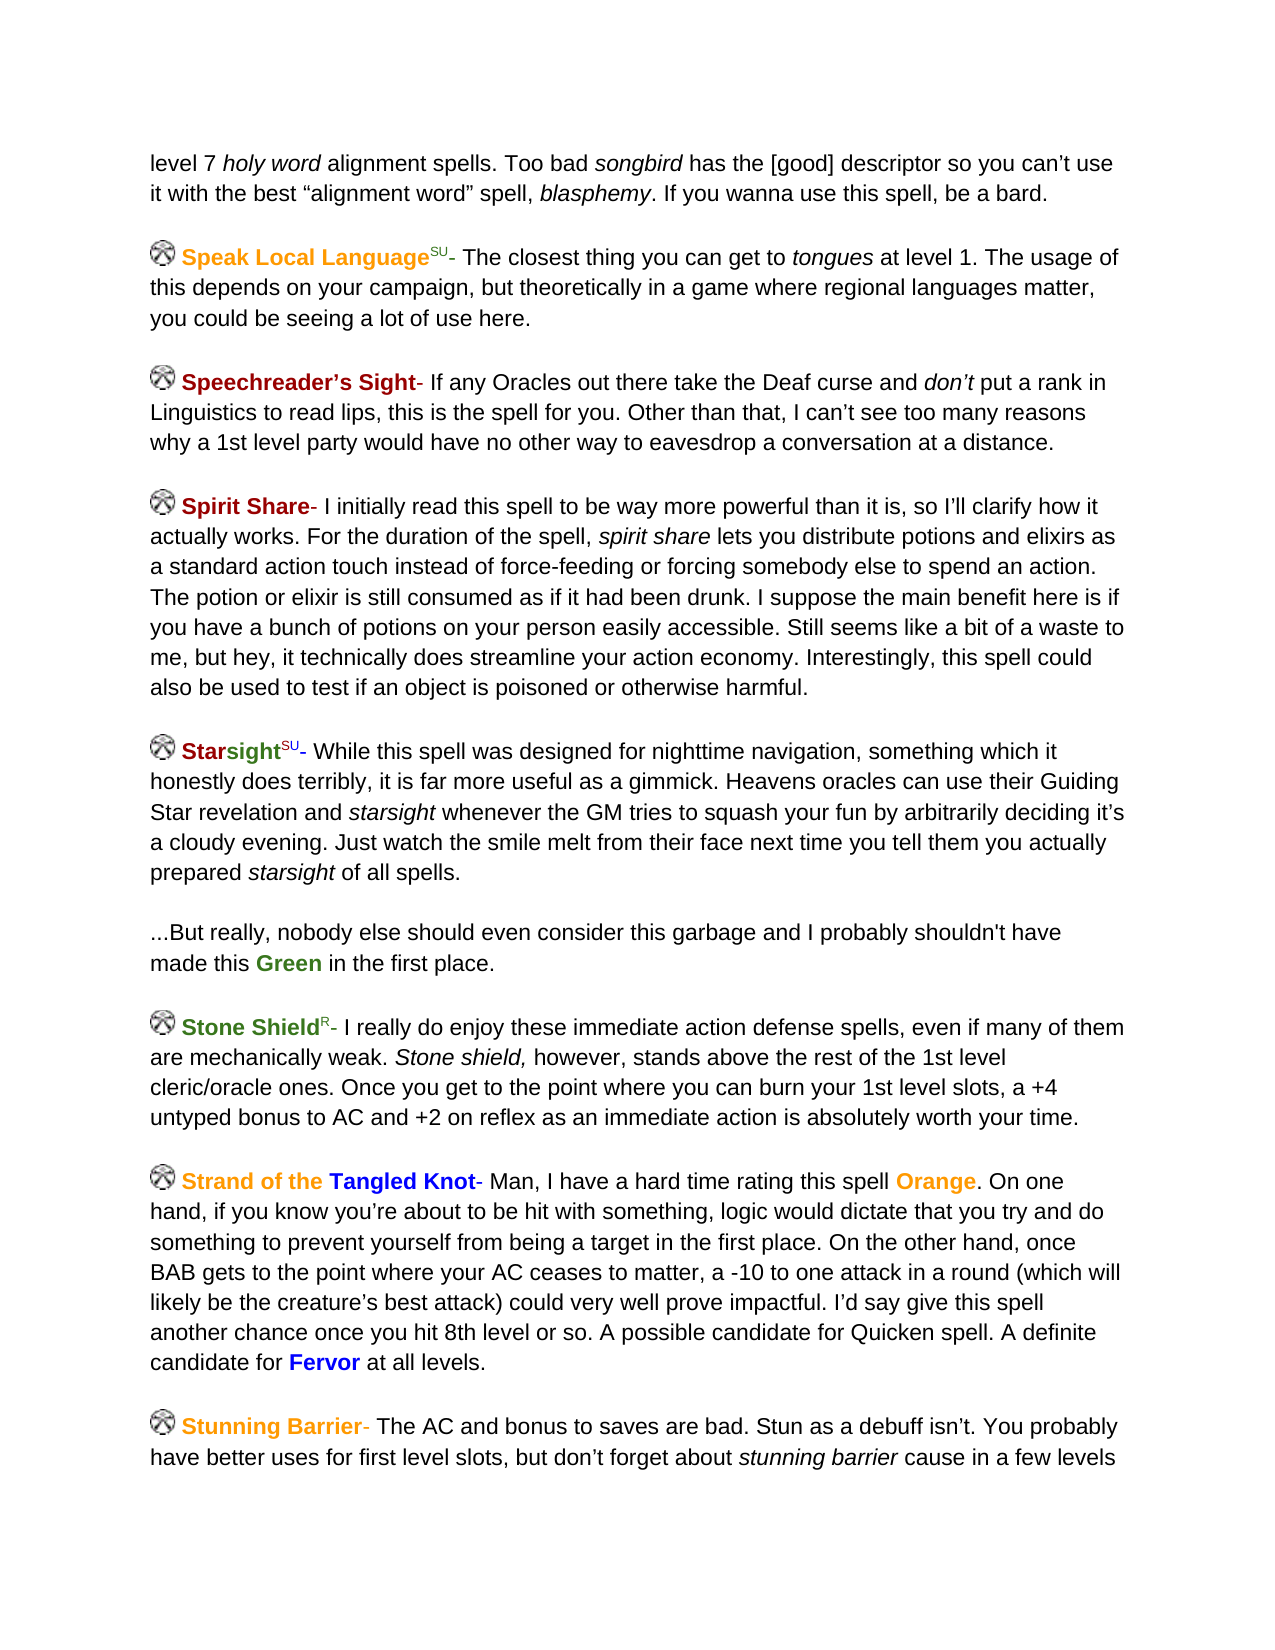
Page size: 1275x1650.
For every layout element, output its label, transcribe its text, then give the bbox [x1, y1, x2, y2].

text Spirit Share- I initially read this spell to be way more powerful than it is, so I’ll clarify how it actually works. For the duration of the spell, spirit share lets you distribute potions and elixirs as a standard action touch instead of force-feeding or forcing somebody else to spend an action. The potion or elixir is still consumed as if it had been drunk. I suppose the main benefit here is if you have a bunch of potions on your person easily accessible. Still seems like a bit of a waste to me, but hey, it technically does streamline your action economy. Interestingly, this spell could also be used to test if an object is poisoned or otherwise harmful. [150, 489, 1125, 701]
picture [150, 1164, 175, 1190]
picture [150, 1010, 175, 1035]
text Speechreader’s Sight- If any Oracles out there take the Deaf curse and don’t put a rank in Linguistics to read lips, this is the spell for you. Other than that, I can’t see too many reasons why a 1st level party would have no other way to eavesdrop a conversation at a distance. [150, 365, 1125, 455]
text StarsightSU- While this spell was designed for nighttime navigation, something which it honestly does terribly, it is far more useful as a gimmick. Heavens oracles can use their Guiding Star revelation and starsight whenever the GM tries to squash your fun by arbitrarily deciding it’s a cloudy evening. Just watch the smile melt from their face next time you tell them you actually prepared starsight of all spells. [150, 734, 1125, 885]
text Stunning Barrier- The AC and bonus to saves are bad. Stun as a debuff isn’t. You probably have better uses for first level slots, but don’t forget about stunning barrier cause in a few levels [150, 1410, 1125, 1470]
text Speak Local LanguageSU- The closest thing you can get to tongues at level 1. The usage of this depends on your campaign, but theoretically in a game where regional languages matter, you could be seeing a lot of use here. [150, 241, 1125, 331]
text ...But really, nobody else should even consider this garbage and I probably shouldn't have made this Green in the first place. [150, 919, 1125, 976]
picture [150, 1409, 175, 1435]
picture [150, 734, 175, 760]
picture [150, 489, 175, 515]
picture [150, 365, 175, 390]
picture [150, 240, 175, 266]
text Strand of the Tangled Knot- Man, I have a hard time rating this spell Orange. On one hand, if you know you’re about to be hit with something, logic would dictate that you try and do something to prevent yourself from being a target in the first place. On the other hand, once BAB gets to the point where your AC ceases to matter, a -10 to one attack in a round (which will likely be the creature’s best attack) could very well prove impactful. I’d say give this spell another chance once you hit 8th level or so. A possible candidate for Quicken spell. A definite candidate for Fervor at all levels. [150, 1164, 1125, 1376]
text level 7 holy word alignment spells. Too bad songbird has the [good] descriptor so you can’t use it with the best “alignment word” spell, blasphemy. If you wanna use this spell, be a bard. [150, 150, 1125, 207]
text Stone ShieldR- I really do enjoy these immediate action defense spells, even if many of them are mechanically weak. Stone shield, however, stands above the rest of the 1st level cleric/oracle ones. Once you get to the point where you can burn your 1st level slots, a +4 untyped bonus to AC and +2 on reflex as an immediate action is absolutely worth your time. [150, 1010, 1125, 1131]
